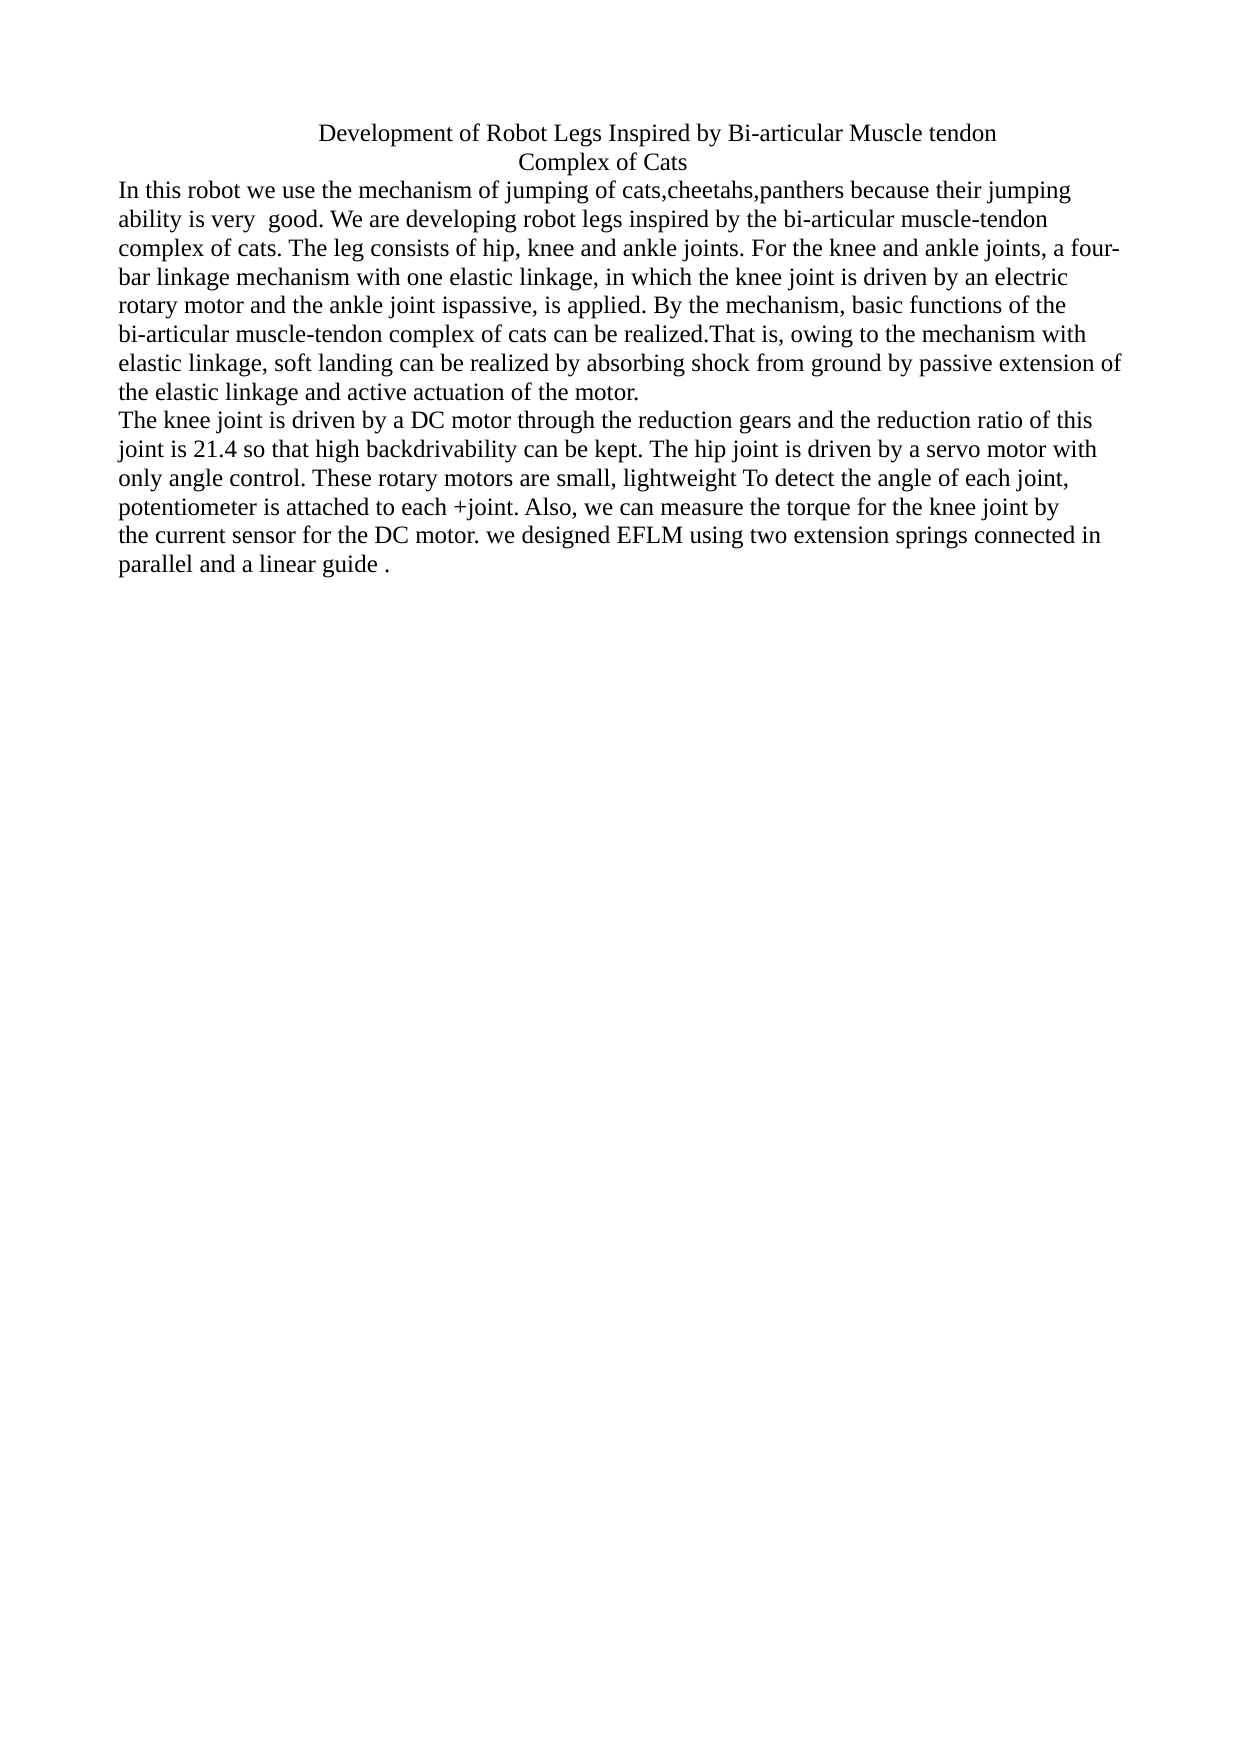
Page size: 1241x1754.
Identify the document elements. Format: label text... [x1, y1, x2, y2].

text the current sensor for the DC motor. we designed EFLM using two extension springs connected in parallel and a linear guide . [118, 521, 1122, 578]
text In this robot we use the mechanism of jumping of cats,cheetahs,panthers because their jumping ability is very good. We are developing robot legs inspired by the bi-articular muscle-tendon complex of cats. The leg consists of hip, knee and ankle joints. For the knee and ankle joints, a four-bar linkage mechanism with one elastic linkage, in which the knee joint is driven by an electric rotary motor and the ankle joint ispassive, is applied. By the mechanism, basic functions of the [118, 176, 1122, 319]
text The knee joint is driven by a DC motor through the reduction gears and the reduction ratio of this joint is 21.4 so that high backdrivability can be kept. The hip joint is driven by a servo motor with only angle control. These rotary motors are small, lightweight To detect the angle of each joint, potentiometer is attached to each +joint. Also, we can measure the torque for the knee joint by [118, 406, 1122, 521]
text Complex of Cats [118, 147, 1122, 176]
text Development of Robot Legs Inspired by Bi-articular Muscle tendon [118, 118, 1122, 147]
text bi-articular muscle-tendon complex of cats can be realized.That is, owing to the mechanism with elastic linkage, soft landing can be realized by absorbing shock from ground by passive extension of the elastic linkage and active actuation of the motor. [118, 319, 1122, 406]
